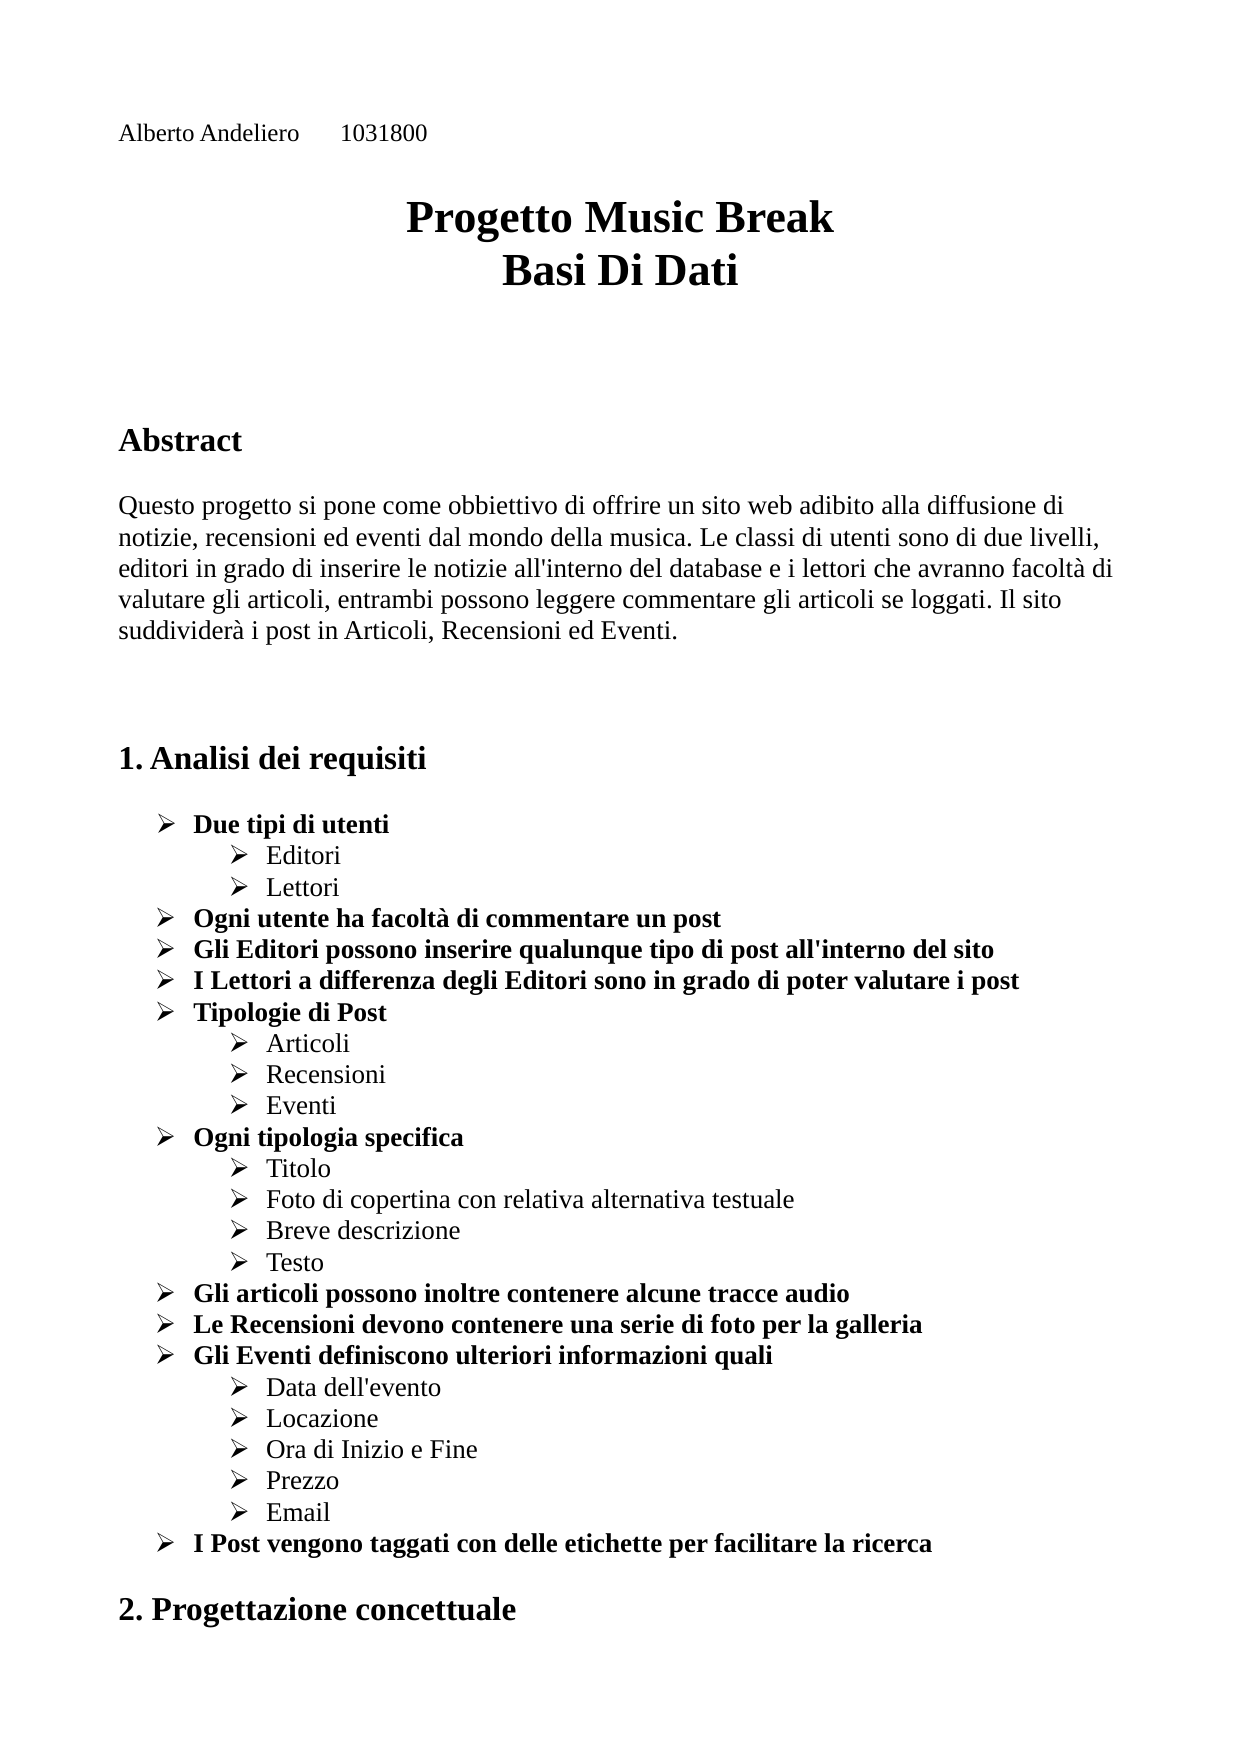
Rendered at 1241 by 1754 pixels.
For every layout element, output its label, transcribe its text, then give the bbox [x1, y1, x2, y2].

text 2. Progettazione concettuale [118, 1589, 1122, 1628]
text Basi Di Dati [118, 243, 1122, 295]
list Titolo [228, 1152, 1122, 1183]
list Eventi [228, 1089, 1122, 1121]
list Tipologie di Post [154, 996, 1122, 1027]
list Breve descrizione [228, 1214, 1122, 1246]
list Editori [228, 839, 1122, 871]
text Abstract [118, 420, 1122, 458]
list Ogni tipologia specifica [154, 1121, 1122, 1152]
list Recensioni [228, 1058, 1122, 1089]
list Gli articoli possono inoltre contenere alcune tracce audio [154, 1277, 1122, 1308]
list Articoli [228, 1027, 1122, 1058]
list Le Recensioni devono contenere una serie di foto per la galleria [154, 1308, 1122, 1339]
list Locazione [228, 1402, 1122, 1433]
list Lettori [228, 871, 1122, 902]
list Email [228, 1496, 1122, 1527]
list I Lettori a differenza degli Editori sono in grado di poter valutare i post [154, 964, 1122, 996]
list Gli Eventi definiscono ulteriori informazioni quali [154, 1339, 1122, 1371]
list Gli Editori possono inserire qualunque tipo di post all'interno del sito [154, 933, 1122, 964]
list Data dell'evento [228, 1371, 1122, 1402]
list Ora di Inizio e Fine [228, 1433, 1122, 1464]
list Prezzo [228, 1464, 1122, 1496]
text 1. Analisi dei requisiti [118, 739, 1122, 777]
list Foto di copertina con relativa alternativa testuale [228, 1183, 1122, 1214]
text Questo progetto si pone come obbiettivo di offrire un sito web adibito alla diffusione di notizie, recensioni ed eventi dal mondo della musica. Le classi di utenti sono di due livelli, editori in grado di inserire le notizie all'interno del database e i lettori che avranno facoltà di valutare gli articoli, entrambi possono leggere commentare gli articoli se loggati. Il sito suddividerà i post in Articoli, Recensioni ed Eventi. [118, 489, 1122, 645]
text Alberto Andeliero 1031800 [118, 118, 1122, 147]
list Ogni utente ha facoltà di commentare un post [154, 902, 1122, 933]
list I Post vengono taggati con delle etichette per facilitare la ricerca [154, 1527, 1122, 1558]
text Progetto Music Break [118, 190, 1122, 243]
list Testo [228, 1246, 1122, 1277]
list Due tipi di utenti [156, 808, 1122, 839]
